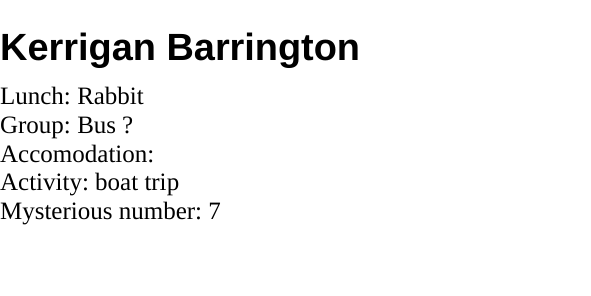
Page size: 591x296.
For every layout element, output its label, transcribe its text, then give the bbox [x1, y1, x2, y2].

text Activity: boat trip [0, 167, 591, 196]
text Mysterious number: 7 [0, 196, 591, 225]
text Group: Bus ? [0, 110, 591, 139]
text Accomodation: [0, 139, 591, 167]
text Lunch: Rabbit [0, 81, 591, 110]
subtitle Kerrigan Barrington [0, 25, 591, 69]
